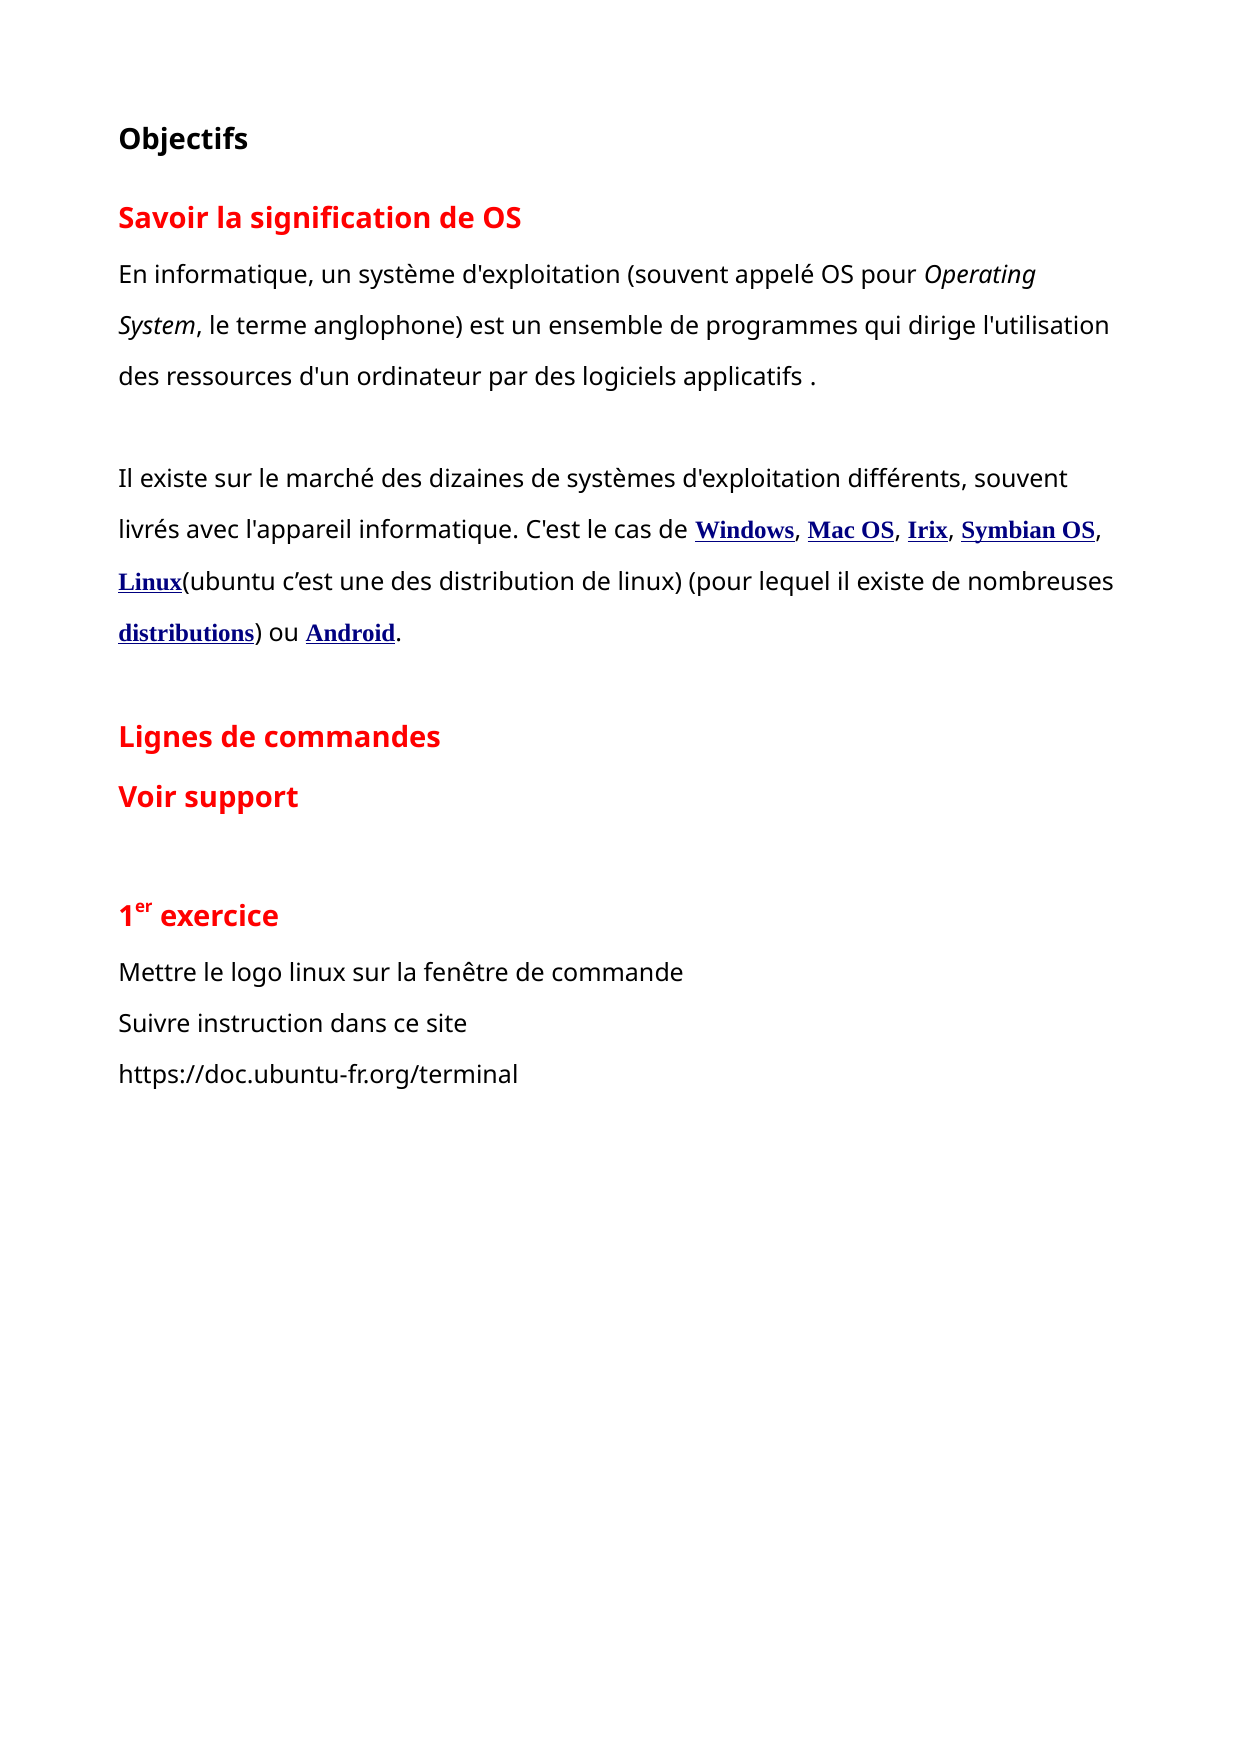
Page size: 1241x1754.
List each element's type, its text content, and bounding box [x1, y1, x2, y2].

text Suivre instruction dans ce site [118, 1005, 1122, 1039]
text https://doc.ubuntu-fr.org/terminal [118, 1056, 1122, 1090]
text Lignes de commandes [118, 716, 1122, 756]
text Savoir la signification de OS [118, 197, 1122, 237]
text Il existe sur le marché des dizaines de systèmes d'exploitation différents, souvent livrés avec l'appareil informatique. C'est le cas de Windows, Mac OS, Irix, Symbian OS, Linux(ubuntu c’est une des distribution de linux) (pour lequel il existe de nombreuses distributions) ou Android. [118, 461, 1122, 648]
text En informatique, un système d'exploitation (souvent appelé OS pour Operating System, le terme anglophone) est un ensemble de programmes qui dirige l'utilisation des ressources d'un ordinateur par des logiciels applicatifs . [118, 257, 1122, 393]
text 1er exercice [118, 895, 1122, 934]
text Objectifs [118, 118, 1122, 158]
text Mettre le logo linux sur la fenêtre de commande [118, 954, 1122, 988]
text Voir support [118, 776, 1122, 816]
